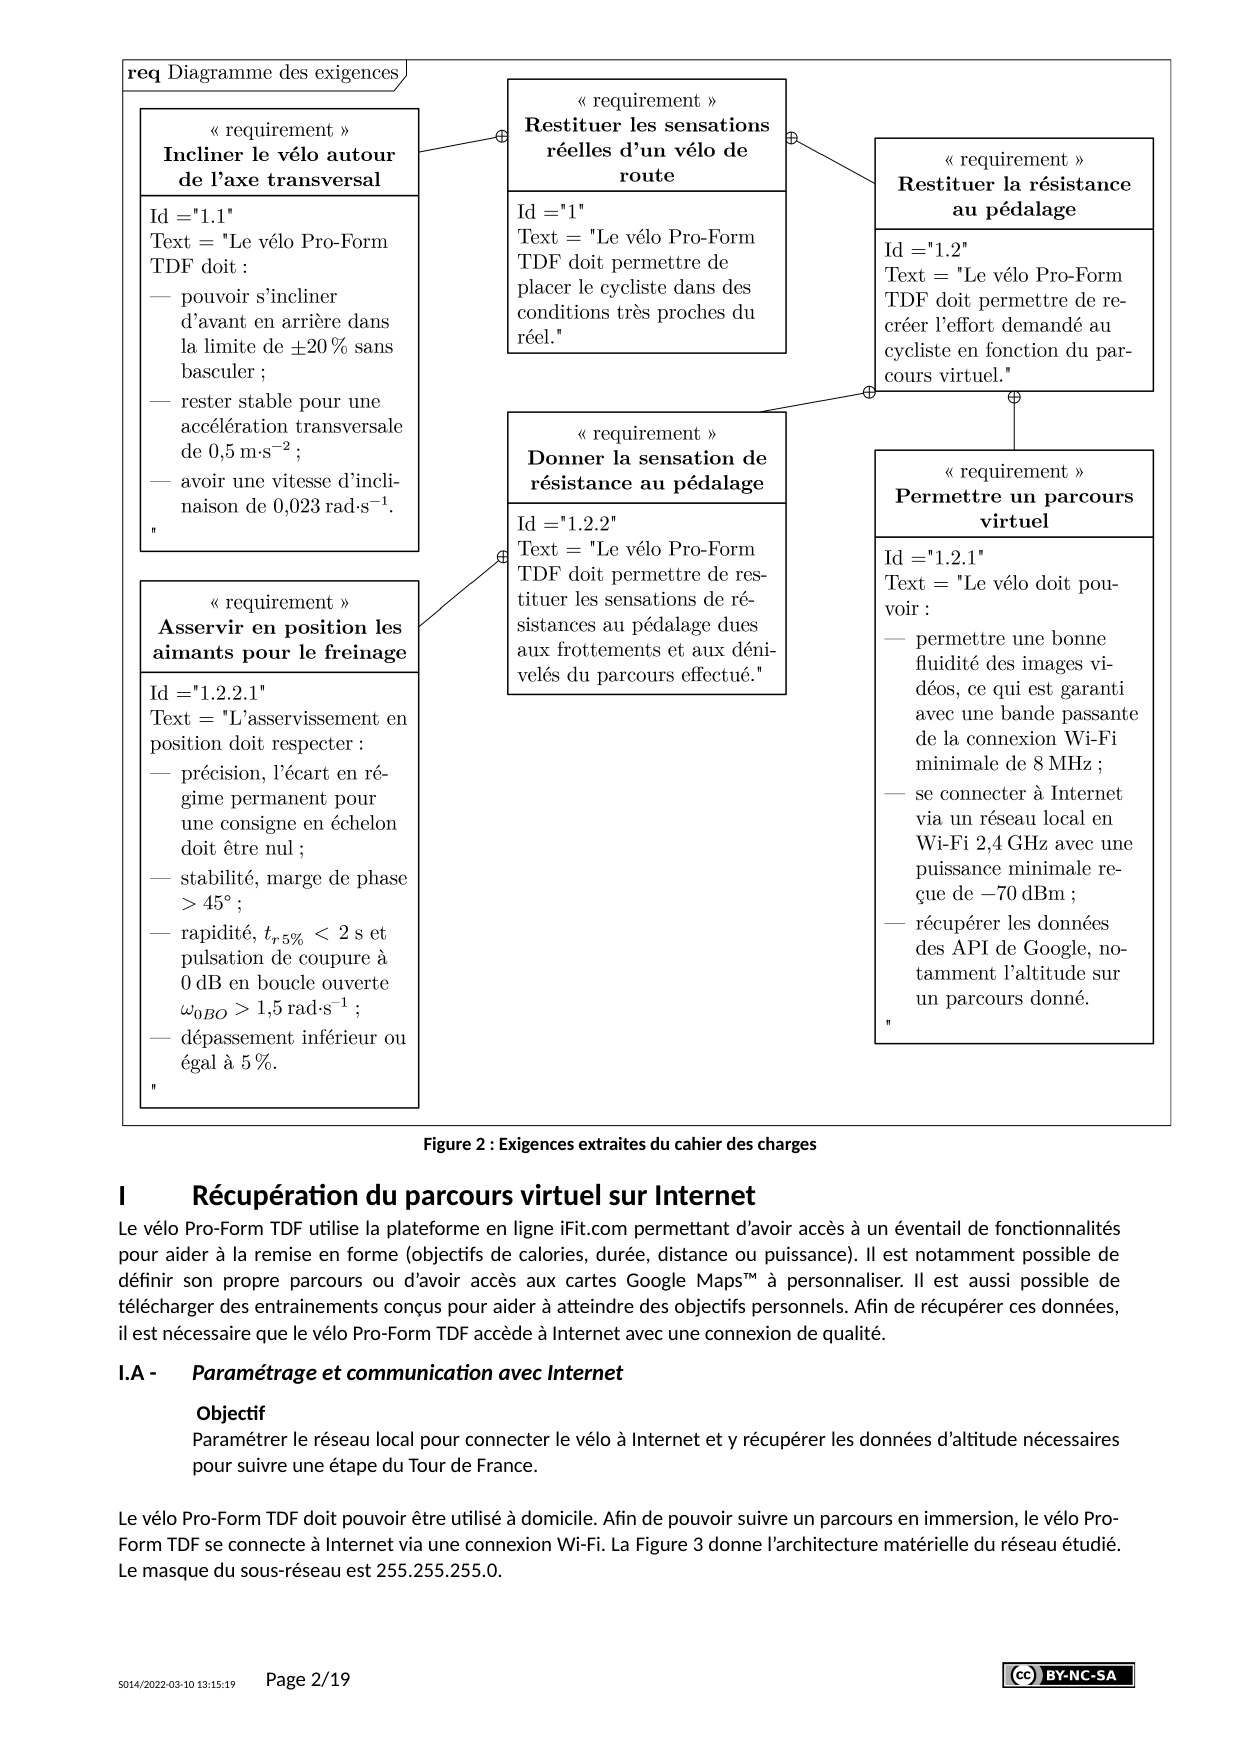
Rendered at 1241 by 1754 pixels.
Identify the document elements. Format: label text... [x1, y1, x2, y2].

text Objectif [192, 1400, 1122, 1426]
subtitle Récupération du parcours virtuel sur Internet [118, 1176, 1122, 1213]
text Le vélo Pro-Form TDF doit pouvoir être utilisé à domicile. Afin de pouvoir suivre un parcours en immersion, le vélo Pro-Form TDF se connecte à Internet via une connexion Wi-Fi. La Figure 3 donne l’architecture matérielle du réseau étudié. Le masque du sous-réseau est 255.255.255.0. [118, 1505, 1122, 1583]
text Le vélo Pro-Form TDF utilise la plateforme en ligne iFit.com permettant d’avoir accès à un éventail de fonctionnalités pour aider à la remise en forme (objectifs de calories, durée, distance ou puissance). Il est notamment possible de définir son propre parcours ou d’avoir accès aux cartes Google Maps™ à personnaliser. Il est aussi possible de télécharger des entrainements conçus pour aider à atteindre des objectifs personnels. Afin de récupérer ces données, il est nécessaire que le vélo Pro-Form TDF accède à Internet avec une connexion de qualité. [118, 1215, 1122, 1345]
text Figure 2 : Exigences extraites du cahier des charges [118, 1132, 1122, 1155]
text Paramétrer le réseau local pour connecter le vélo à Internet et y récupérer les données d’altitude nécessaires pour suivre une étape du Tour de France. [192, 1427, 1122, 1478]
picture [121, 59, 1172, 1132]
subtitle Paramétrage et communication avec Internet [118, 1358, 1122, 1387]
picture [1002, 1662, 1136, 1688]
